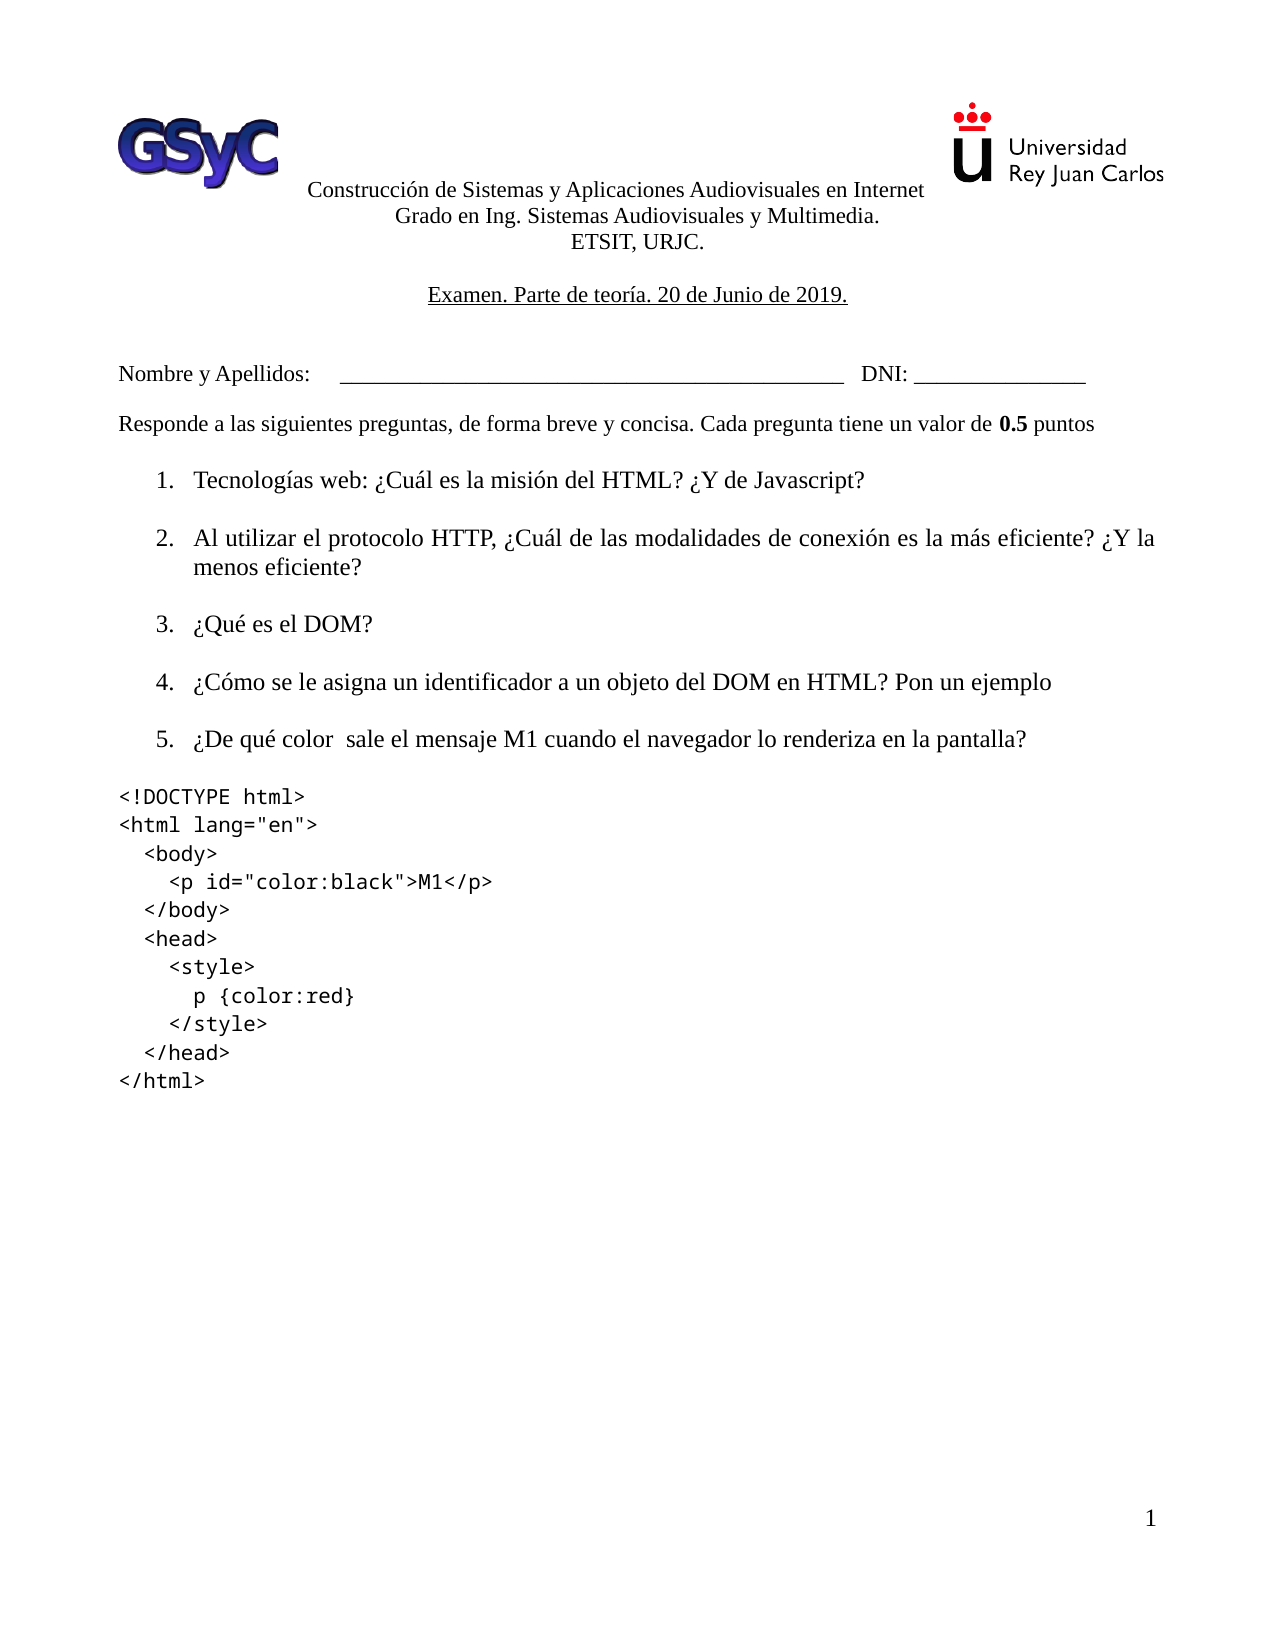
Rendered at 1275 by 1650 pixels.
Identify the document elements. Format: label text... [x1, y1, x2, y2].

text p {color:red} [118, 981, 1157, 1009]
text Construcción de Sistemas y Aplicaciones Audiovisuales en Internet [118, 176, 1157, 202]
text <html lang="en"> [118, 810, 1157, 839]
text <body> [118, 839, 1157, 867]
text Examen. Parte de teoría. 20 de Junio de 2019. [118, 281, 1157, 307]
text Grado en Ing. Sistemas Audiovisuales y Multimedia. [118, 202, 1157, 228]
text ETSIT, URJC. [118, 228, 1157, 255]
picture [118, 118, 279, 189]
list ¿De qué color sale el mensaje M1 cuando el navegador lo renderiza en la pantalla? [156, 724, 1157, 753]
text Nombre y Apellidos: ____________________________________________ DNI: _______________ [118, 360, 1157, 386]
list ¿Cómo se le asigna un identificador a un objeto del DOM en HTML? Pon un ejemplo [156, 667, 1157, 696]
list Tecnologías web: ¿Cuál es la misión del HTML? ¿Y de Javascript? [156, 466, 1157, 494]
list ¿Qué es el DOM? [156, 609, 1157, 638]
text <!DOCTYPE html> [118, 782, 1157, 810]
text <head> [118, 924, 1157, 952]
text </html> [118, 1066, 1157, 1095]
text <p id="color:black">M1</p> [118, 867, 1157, 896]
text </head> [118, 1038, 1157, 1066]
text </style> [118, 1009, 1157, 1038]
text <style> [118, 952, 1157, 981]
text Responde a las siguientes preguntas, de forma breve y concisa. Cada pregunta tiene un valor de 0.5 puntos [118, 411, 1157, 437]
text </body> [118, 896, 1157, 924]
list Al utilizar el protocolo HTTP, ¿Cuál de las modalidades de conexión es la más eficiente? ¿Y la menos eficiente? [156, 523, 1157, 581]
picture [953, 102, 1164, 187]
